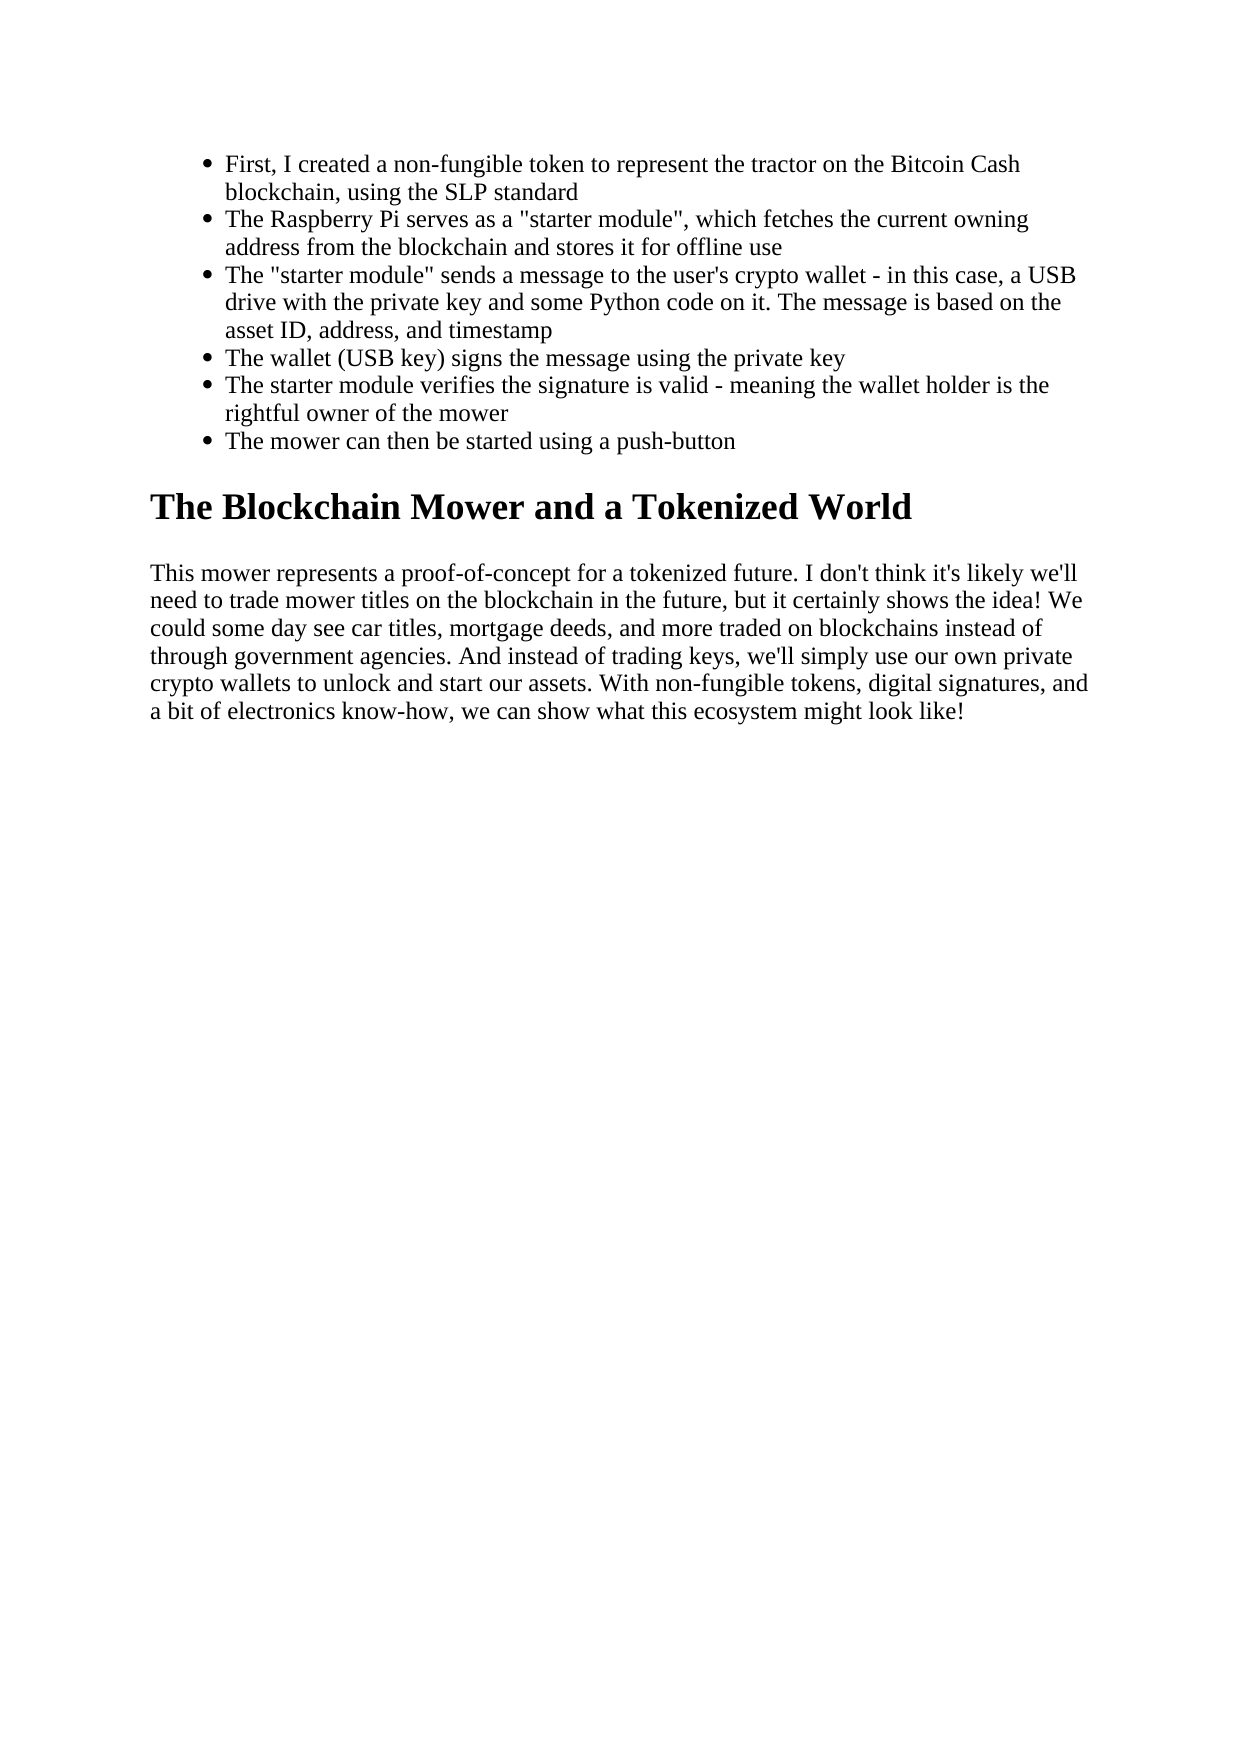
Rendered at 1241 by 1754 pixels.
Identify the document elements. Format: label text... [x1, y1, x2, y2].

list The starter module verifies the signature is valid - meaning the wallet holder is the rightful owner of the mower [203, 372, 1090, 427]
list The Raspberry Pi serves as a "starter module", which fetches the current owning address from the blockchain and stores it for offline use [203, 205, 1090, 261]
list The mower can then be started using a push-button [203, 427, 1090, 455]
list First, I created a non-fungible token to represent the tractor on the Bitcoin Cash blockchain, using the SLP standard [203, 150, 1090, 205]
list The "starter module" sends a message to the user's crypto wallet - in this case, a USB drive with the private key and some Python code on it. The message is based on the asset ID, address, and timestamp [203, 261, 1090, 344]
text This mower represents a proof-of-concept for a tokenized future. I don't think it's likely we'll need to trade mower titles on the blockchain in the future, but it certainly shows the idea! We could some day see car titles, mortgage deeds, and more traded on blockchains instead of through government agencies. And instead of trading keys, we'll simply use our own private crypto wallets to unlock and start our assets. With non-fungible tokens, digital signatures, and a bit of electronics know-how, we can show what this ecosystem might look like! [150, 559, 1090, 725]
list The wallet (USB key) signs the message using the private key [203, 344, 1090, 372]
subtitle The Blockchain Mower and a Tokenized World [150, 486, 1090, 527]
